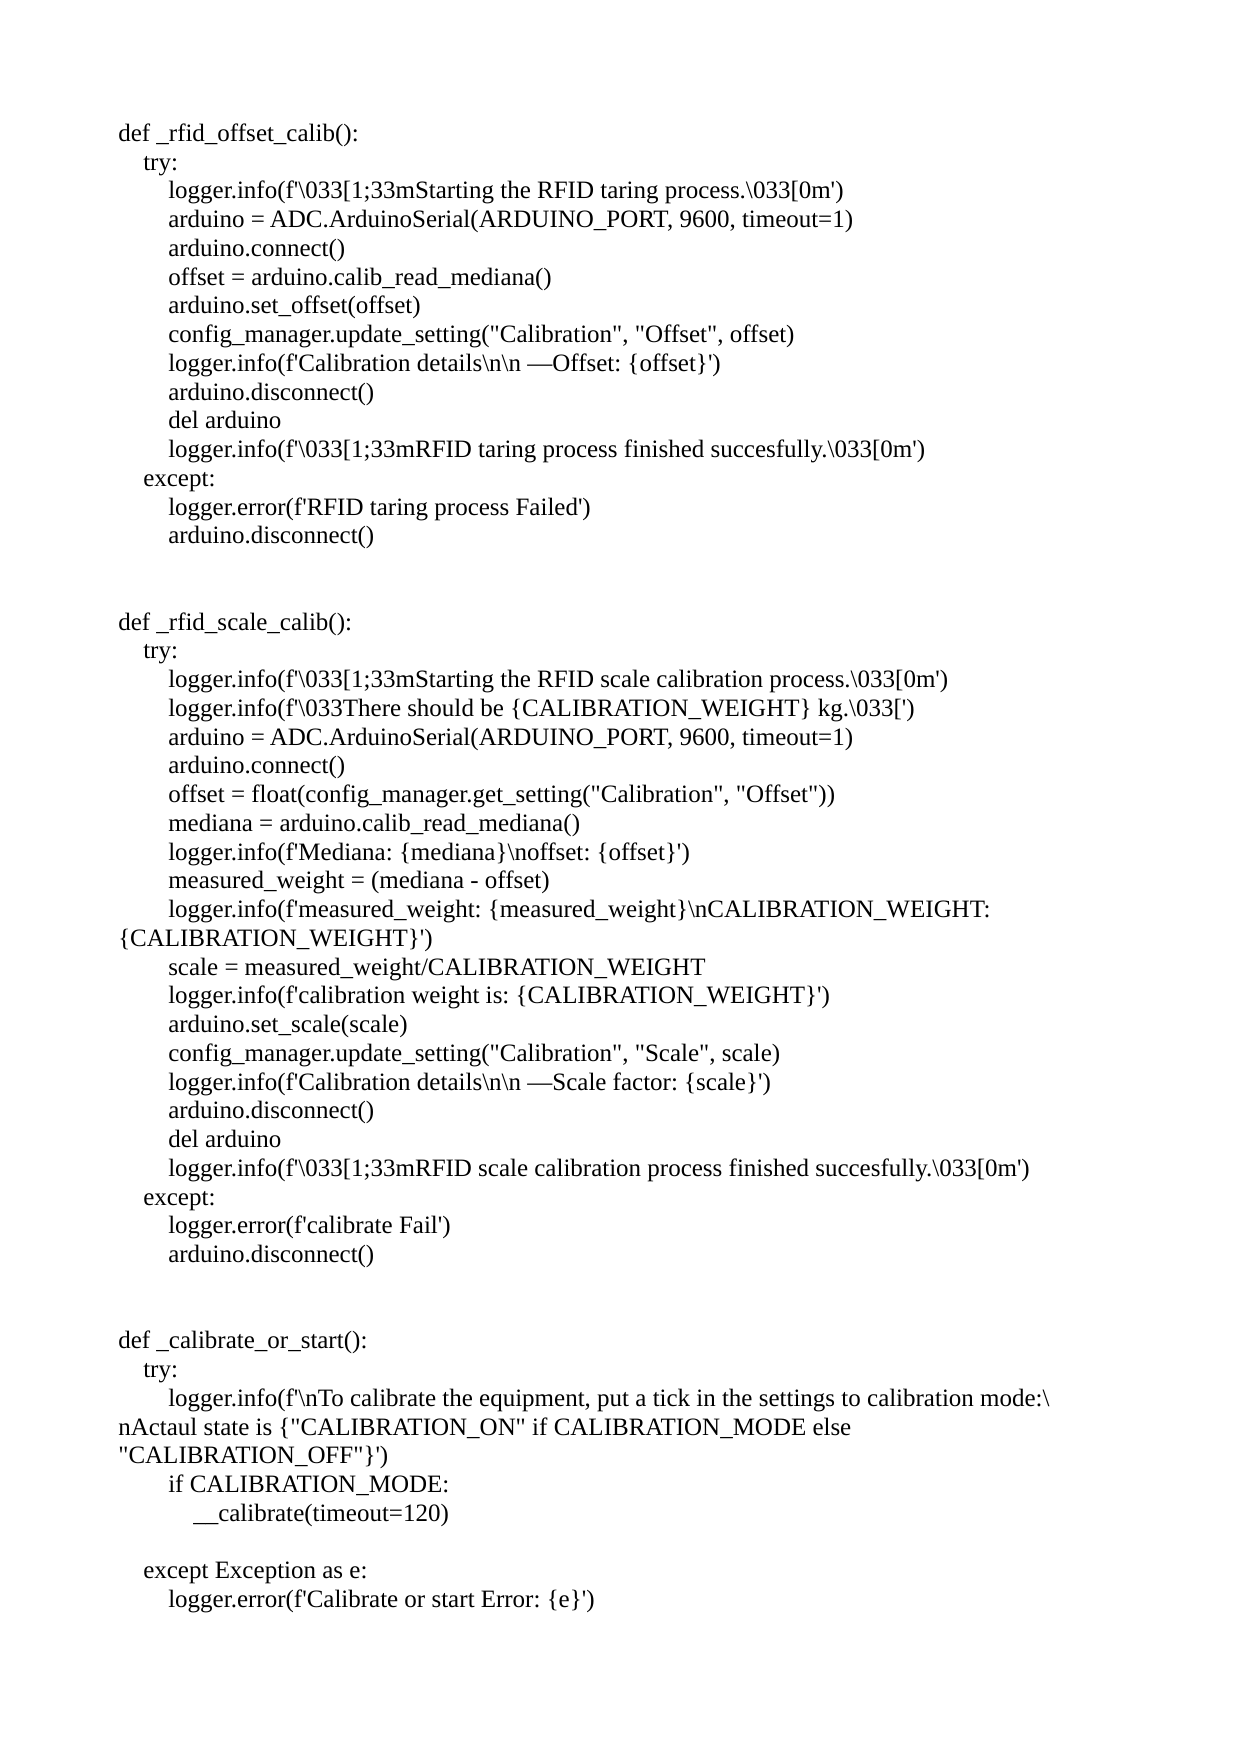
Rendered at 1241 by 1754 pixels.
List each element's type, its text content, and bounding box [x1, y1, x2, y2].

text def _rfid_offset_calib(): try: logger.info(f'\033[1;33mStarting the RFID taring process.\033[0m') arduino = ADC.ArduinoSerial(ARDUINO_PORT, 9600, timeout=1) arduino.connect() offset = arduino.calib_read_mediana() arduino.set_offset(offset) config_manager.update_setting("Calibration", "Offset", offset) logger.info(f'Calibration details\n\n —Offset: {offset}') arduino.disconnect() del arduino logger.info(f'\033[1;33mRFID taring process finished succesfully.\033[0m') except: logger.error(f'RFID taring process Failed') arduino.disconnect() def _rfid_scale_calib(): try: logger.info(f'\033[1;33mStarting the RFID scale calibration process.\033[0m') logger.info(f'\033There should be {CALIBRATION_WEIGHT} kg.\033[') arduino = ADC.ArduinoSerial(ARDUINO_PORT, 9600, timeout=1) arduino.connect() offset = float(config_manager.get_setting("Calibration", "Offset")) mediana = arduino.calib_read_mediana() logger.info(f'Mediana: {mediana}\noffset: {offset}') measured_weight = (mediana - offset) logger.info(f'measured_weight: {measured_weight}\nCALIBRATION_WEIGHT: {CALIBRATION_WEIGHT}') scale = measured_weight/CALIBRATION_WEIGHT logger.info(f'calibration weight is: {CALIBRATION_WEIGHT}') arduino.set_scale(scale) config_manager.update_setting("Calibration", "Scale", scale) logger.info(f'Calibration details\n\n —Scale factor: {scale}') arduino.disconnect() del arduino logger.info(f'\033[1;33mRFID scale calibration process finished succesfully.\033[0m') except: logger.error(f'calibrate Fail') arduino.disconnect() def _calibrate_or_start(): try: logger.info(f'\nTo calibrate the equipment, put a tick in the settings to calibration mode:\nActaul state is {"CALIBRATION_ON" if CALIBRATION_MODE else "CALIBRATION_OFF"}') if CALIBRATION_MODE: __calibrate(timeout=120) except Exception as e: logger.error(f'Calibrate or start Error: {e}') [118, 118, 1122, 1613]
